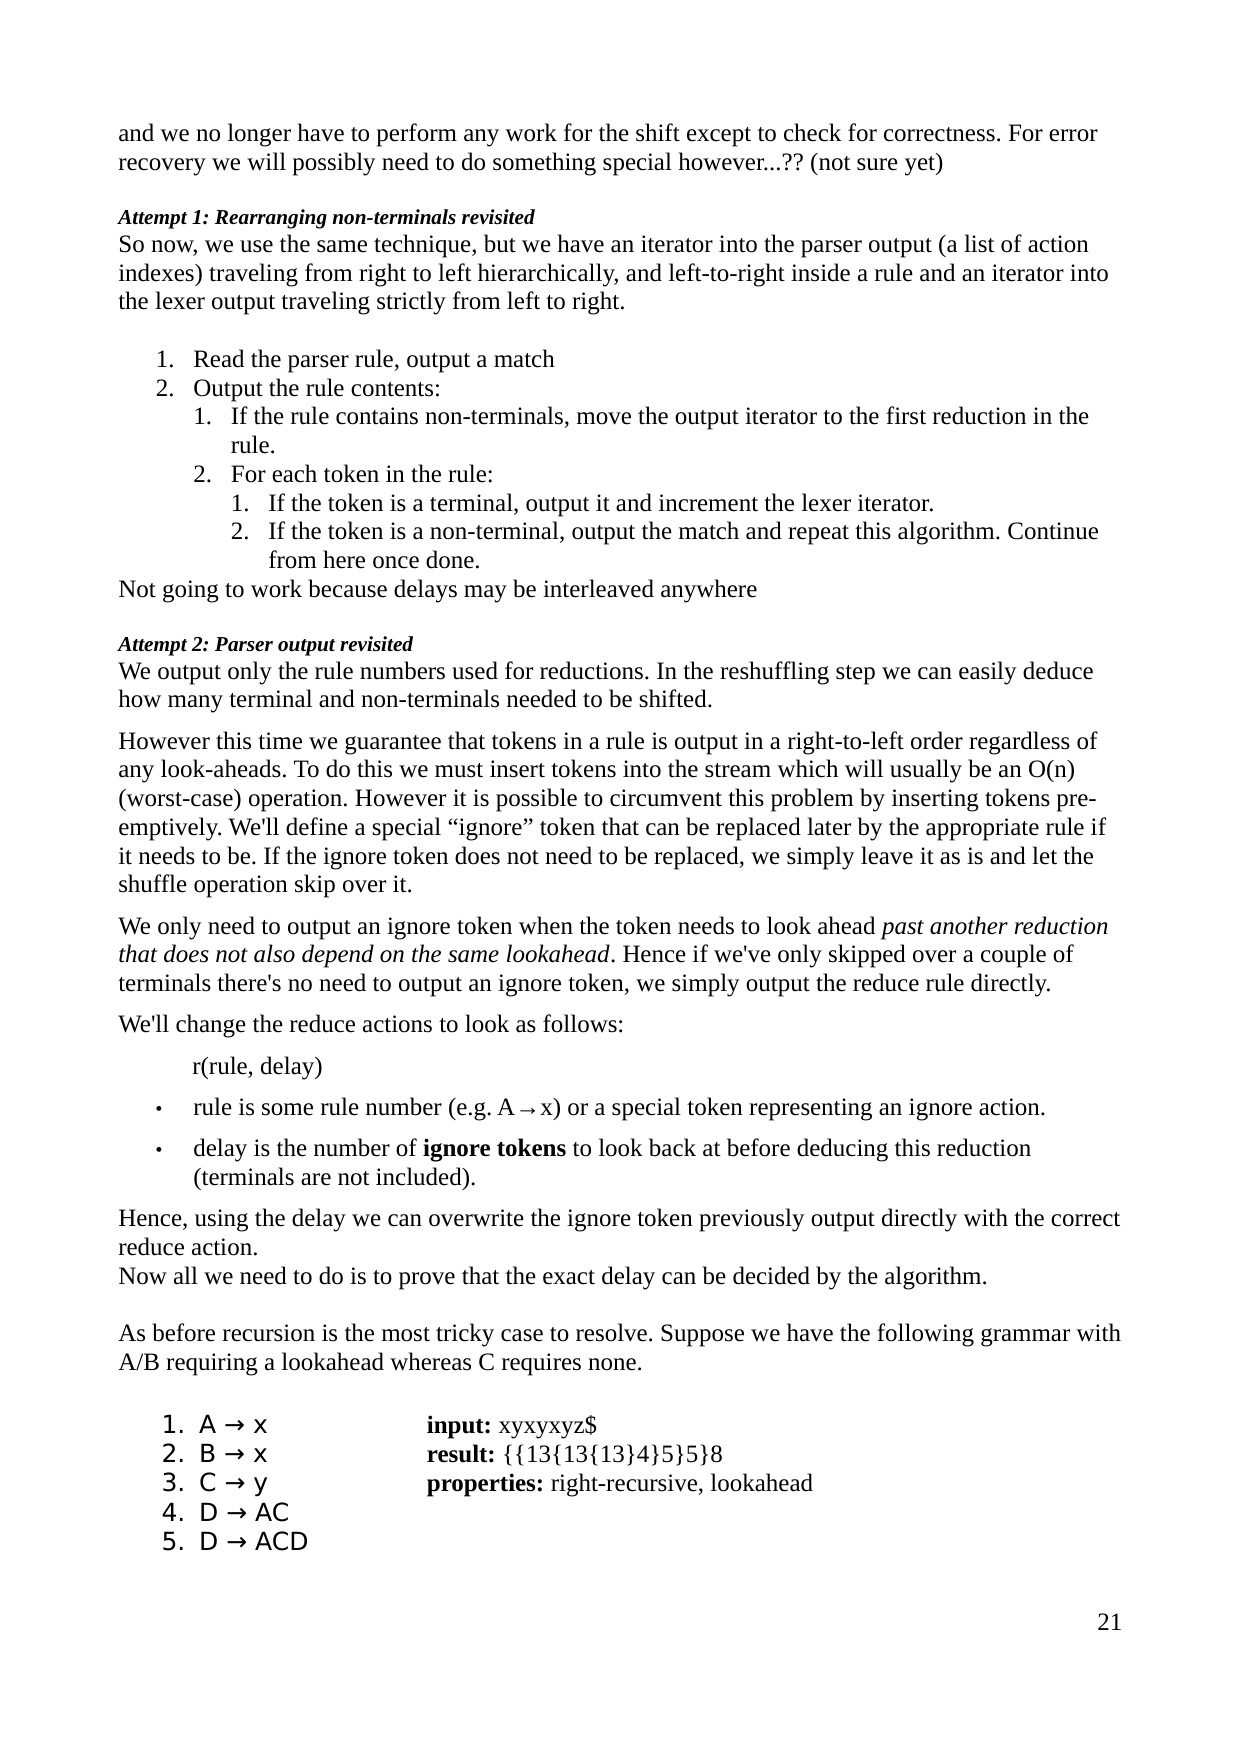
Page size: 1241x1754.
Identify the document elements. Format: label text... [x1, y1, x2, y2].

list rule is some rule number (e.g. A→x) or a special token representing an ignore action. [156, 1092, 1122, 1121]
table_header A → x B → x C → y D → AC D → ACD E → BC E → BCE S → Dz S → Ew [118, 1405, 421, 1562]
table_header input: xyxyxyz$ result: {{13{13{13}4}5}5}8 properties: right-recursive, lookahead [421, 1405, 1122, 1562]
list For each token in the rule: [193, 459, 1122, 488]
text We output only the rule numbers used for reductions. In the reshuffling step we can easily deduce how many terminal and non-terminals needed to be shifted. [118, 656, 1122, 713]
text We only need to output an ignore token when the token needs to look ahead past another reduction that does not also depend on the same lookahead. Hence if we've only skipped over a couple of terminals there's no need to output an ignore token, we simply output the reduce rule directly. [118, 911, 1122, 997]
text So now, we use the same technique, but we have an iterator into the parser output (a list of action indexes) traveling from right to left hierarchically, and left-to-right inside a rule and an iterator into the lexer output traveling strictly from left to right. [118, 229, 1122, 315]
text Not going to work because delays may be interleaved anywhere [118, 574, 1122, 603]
text Hence, using the delay we can overwrite the ignore token previously output directly with the correct reduce action. [118, 1203, 1122, 1261]
subtitle Attempt 2: Parser output revisited [118, 631, 1122, 656]
list Read the parser rule, output a match [156, 344, 1122, 373]
list delay is the number of ignore tokens to look back at before deducing this reduction (terminals are not included). [156, 1133, 1122, 1191]
text We'll change the reduce actions to look as follows: [118, 1009, 1122, 1038]
subtitle Attempt 1: Rearranging non-terminals revisited [118, 204, 1122, 229]
text However this time we guarantee that tokens in a rule is output in a right-to-left order regardless of any look-aheads. To do this we must insert tokens into the stream which will usually be an O(n) (worst-case) operation. However it is possible to circumvent this problem by inserting tokens pre-emptively. We'll define a special “ignore” token that can be replaced later by the appropriate rule if it needs to be. If the ignore token does not need to be replaced, we simply leave it as is and let the shuffle operation skip over it. [118, 726, 1122, 898]
list If the token is a terminal, output it and increment the lexer iterator. [231, 488, 1122, 516]
text As before recursion is the most tricky case to resolve. Suppose we have the following grammar with A/B requiring a lookahead whereas C requires none. [118, 1318, 1122, 1376]
text Now all we need to do is to prove that the exact delay can be decided by the algorithm. [118, 1261, 1122, 1289]
list Output the rule contents: [156, 373, 1122, 401]
list If the token is a non-terminal, output the match and repeat this algorithm. Continue from here once done. [231, 516, 1122, 574]
list If the rule contains non-terminals, move the output iterator to the first reduction in the rule. [193, 401, 1122, 459]
text and we no longer have to perform any work for the shift except to check for correctness. For error recovery we will possibly need to do something special however...?? (not sure yet) [118, 118, 1122, 176]
text r(rule, delay) [118, 1051, 1122, 1079]
